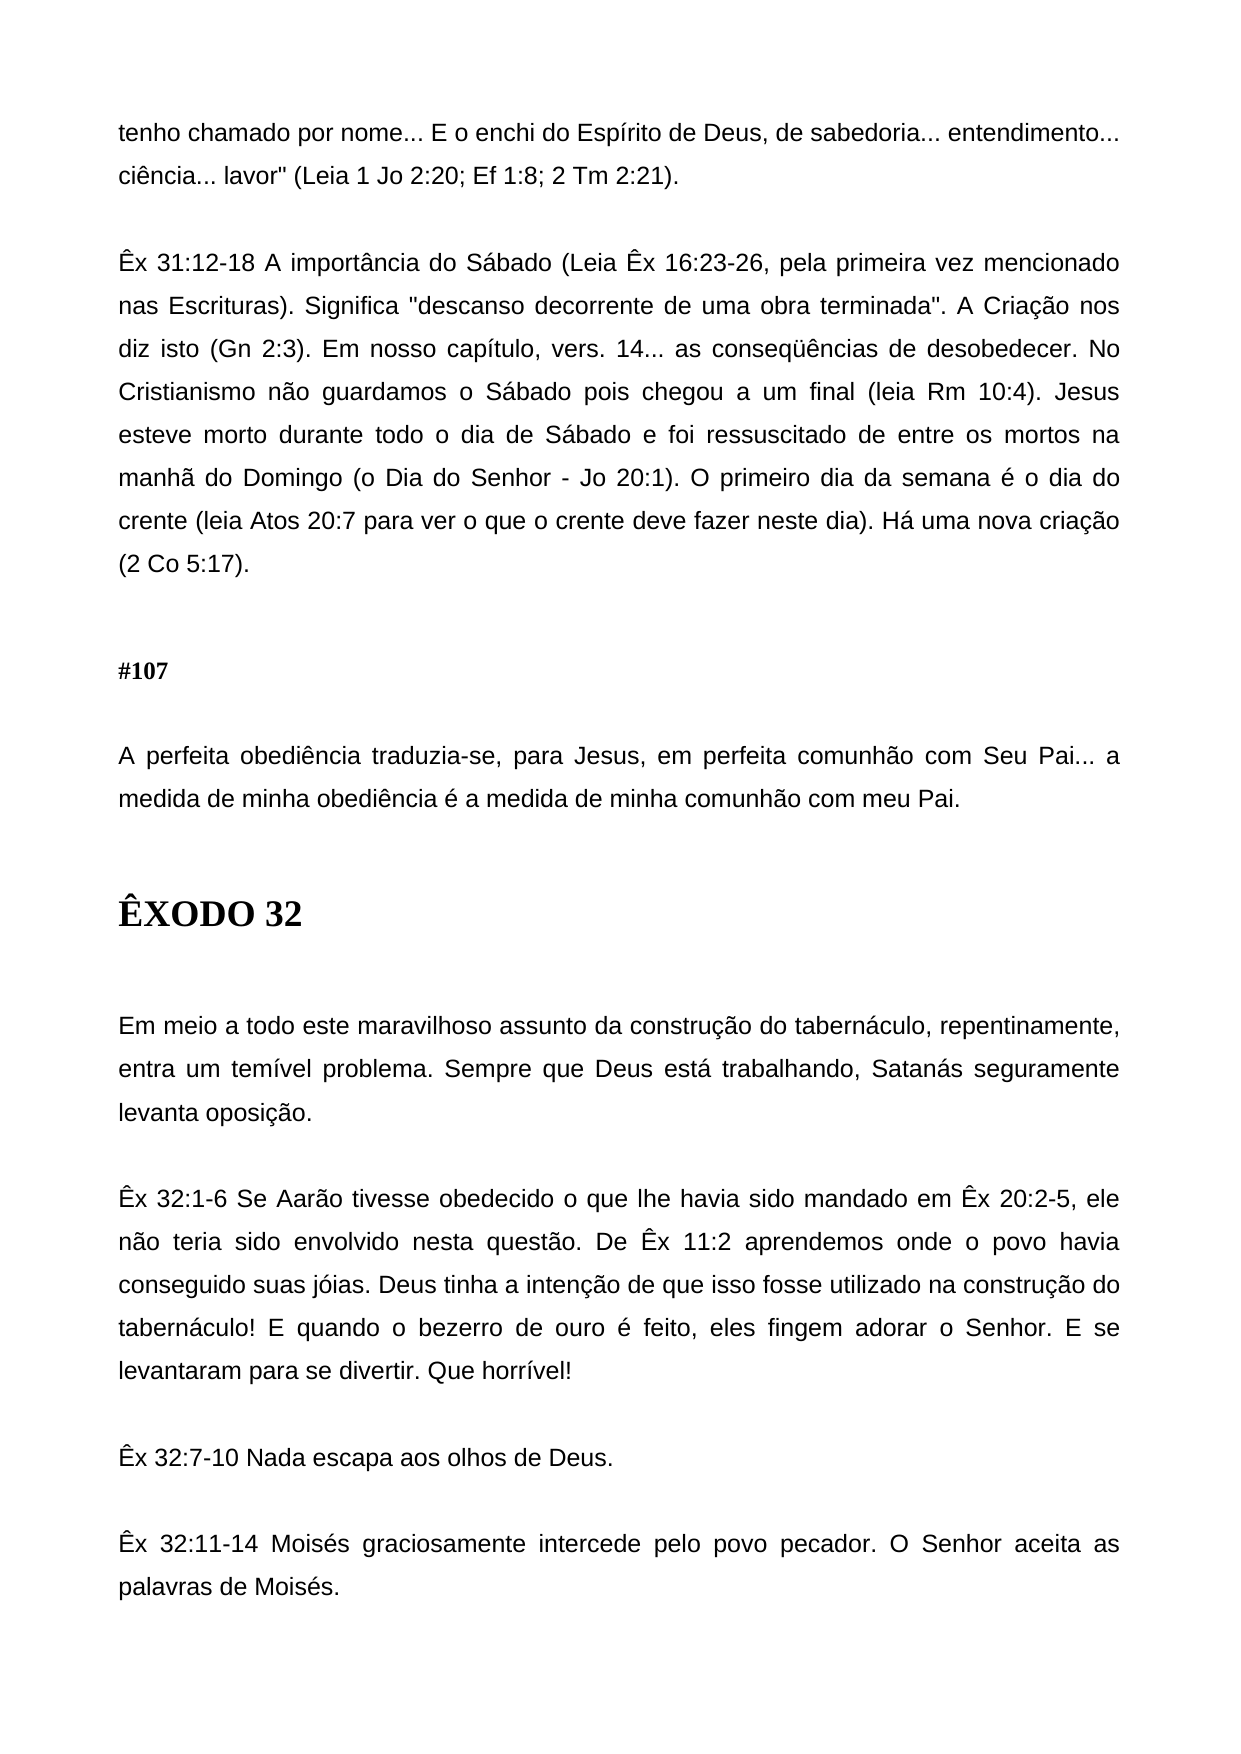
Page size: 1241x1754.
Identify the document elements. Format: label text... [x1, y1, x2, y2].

subtitle #107 [118, 656, 1122, 685]
text Êx 32:1-6 Se Aarão tivesse obedecido o que lhe havia sido mandado em Êx 20:2-5, ele não teria sido envolvido nesta questão. De Êx 11:2 aprendemos onde o povo havia conseguido suas jóias. Deus tinha a intenção de que isso fosse utilizado na construção do tabernáculo! E quando o bezerro de ouro é feito, eles fingem adorar o Senhor. E se levantaram para se divertir. Que horrível! [118, 1184, 1122, 1385]
text Êx 32:7-10 Nada escapa aos olhos de Deus. [118, 1443, 1122, 1471]
text tenho chamado por nome... E o enchi do Espírito de Deus, de sabedoria... entendimento... ciência... lavor" (Leia 1 Jo 2:20; Ef 1:8; 2 Tm 2:21). [118, 118, 1122, 190]
text Êx 32:11-14 Moisés graciosamente intercede pelo povo pecador. O Senhor aceita as palavras de Moisés. [118, 1529, 1122, 1601]
text Em meio a todo este maravilhoso assunto da construção do tabernáculo, repentinamente, entra um temível problema. Sempre que Deus está trabalhando, Satanás seguramente levanta oposição. [118, 1011, 1122, 1126]
subtitle ÊXODO 32 [118, 891, 1122, 934]
text Êx 31:12-18 A importância do Sábado (Leia Êx 16:23-26, pela primeira vez mencionado nas Escrituras). Significa "descanso decorrente de uma obra terminada". A Criação nos diz isto (Gn 2:3). Em nosso capítulo, vers. 14... as conseqüências de desobedecer. No Cristianismo não guardamos o Sábado pois chegou a um final (leia Rm 10:4). Jesus esteve morto durante todo o dia de Sábado e foi ressuscitado de entre os mortos na manhã do Domingo (o Dia do Senhor - Jo 20:1). O primeiro dia da semana é o dia do crente (leia Atos 20:7 para ver o que o crente deve fazer neste dia). Há uma nova criação (2 Co 5:17). [118, 247, 1122, 578]
text A perfeita obediência traduzia-se, para Jesus, em perfeita comunhão com Seu Pai... a medida de minha obediência é a medida de minha comunhão com meu Pai. [118, 741, 1122, 813]
